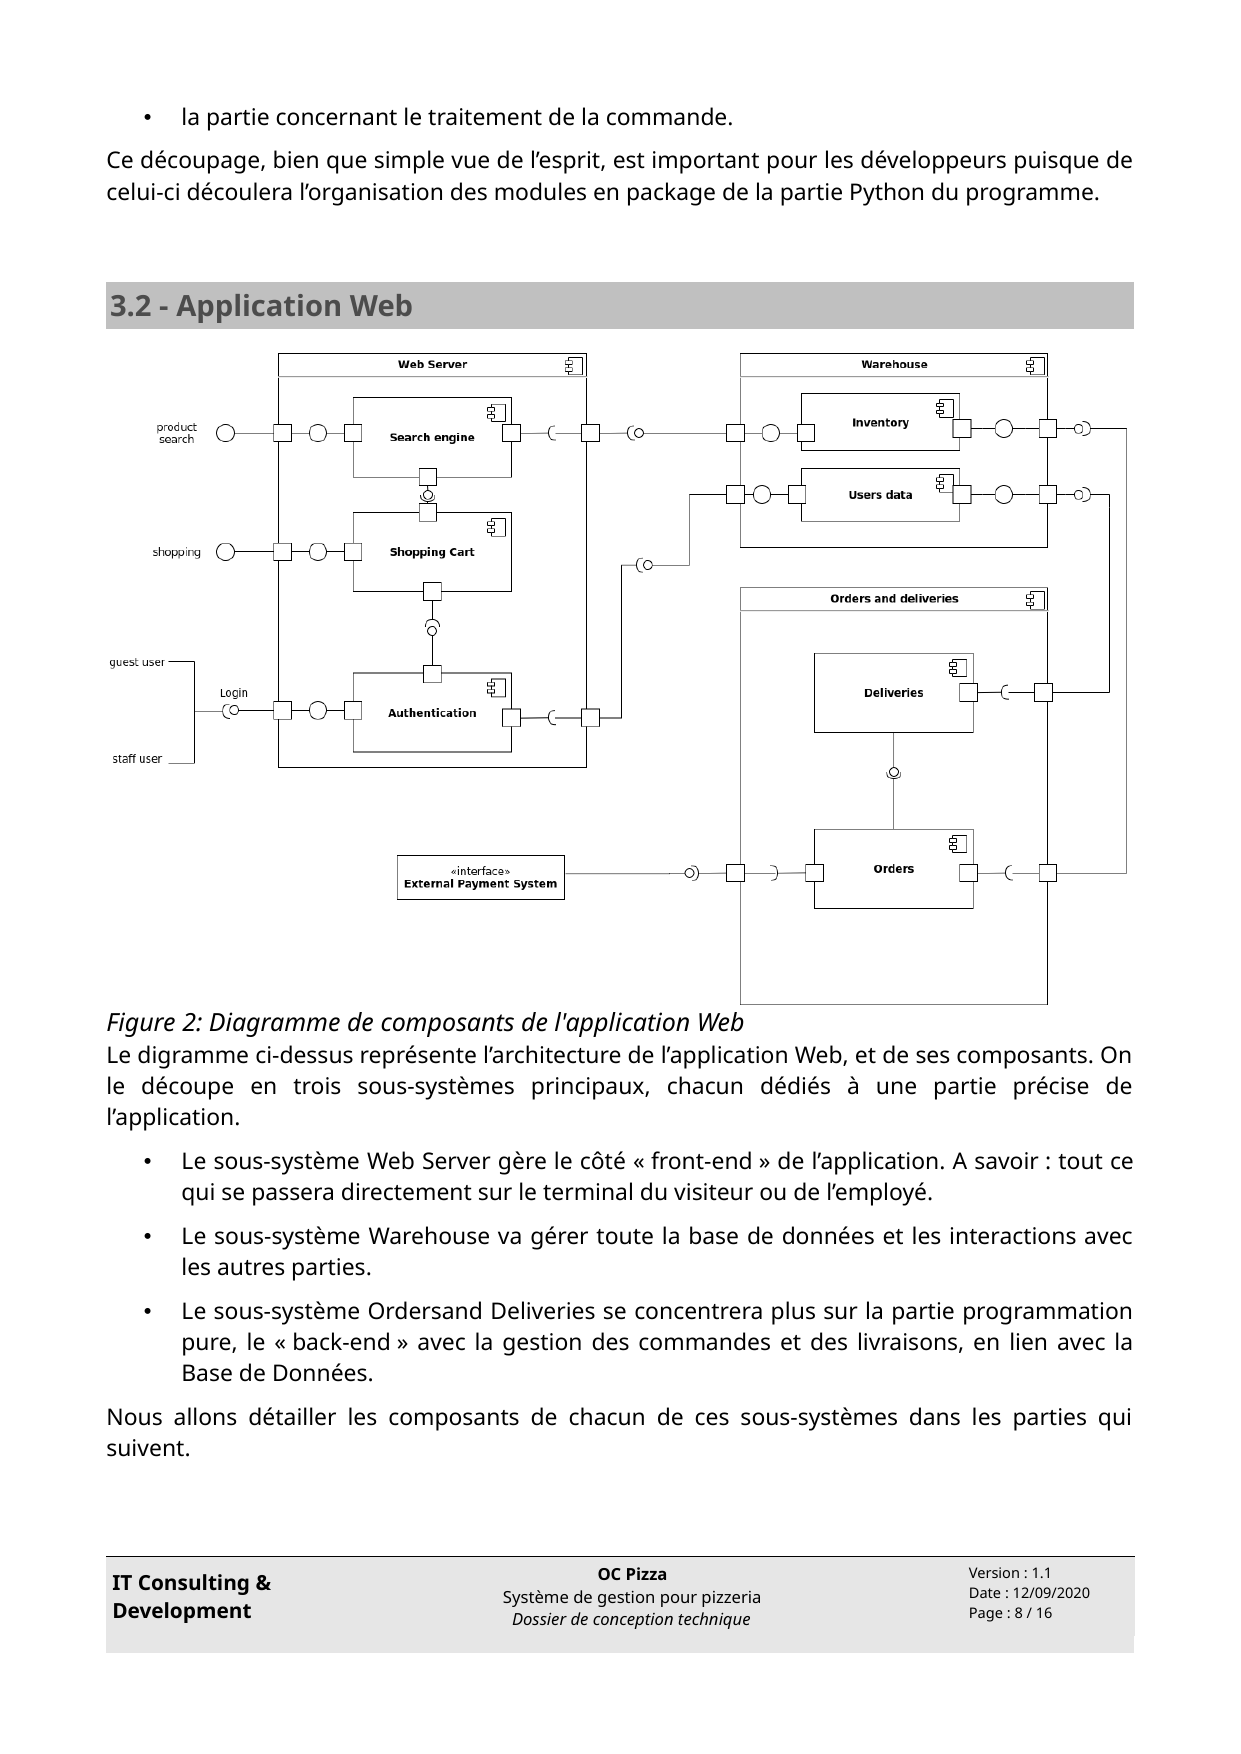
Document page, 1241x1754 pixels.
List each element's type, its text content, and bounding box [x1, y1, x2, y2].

text Nous allons détailler les composants de chacun de ces sous-systèmes dans les parties qui suivent. [106, 1401, 1134, 1464]
subtitle Application Web [107, 283, 1133, 328]
picture [106, 353, 1134, 1005]
text Ce découpage, bien que simple vue de l’esprit, est important pour les développeurs puisque de celui-ci découlera l’organisation des modules en package de la partie Python du programme. [106, 144, 1134, 207]
text Figure 2: Diagramme de composants de l'application Web [106, 1005, 1134, 1039]
list la partie concernant le traitement de la commande. [144, 100, 1134, 132]
list Le sous-système Ordersand Deliveries se concentrera plus sur la partie programmation pure, le « back-end » avec la gestion des commandes et des livraisons, en lien avec la Base de Données. [144, 1295, 1134, 1389]
text Le digramme ci-dessus représente l’architecture de l’application Web, et de ses composants. On le découpe en trois sous-systèmes principaux, chacun dédiés à une partie précise de l’application. [106, 1039, 1134, 1132]
text [106, 341, 1134, 353]
list Le sous-système Warehouse va gérer toute la base de données et les interactions avec les autres parties. [144, 1220, 1134, 1282]
list Le sous-système Web Server gère le côté « front-end » de l’application. A savoir : tout ce qui se passera directement sur le terminal du visiteur ou de l’employé. [144, 1145, 1134, 1207]
